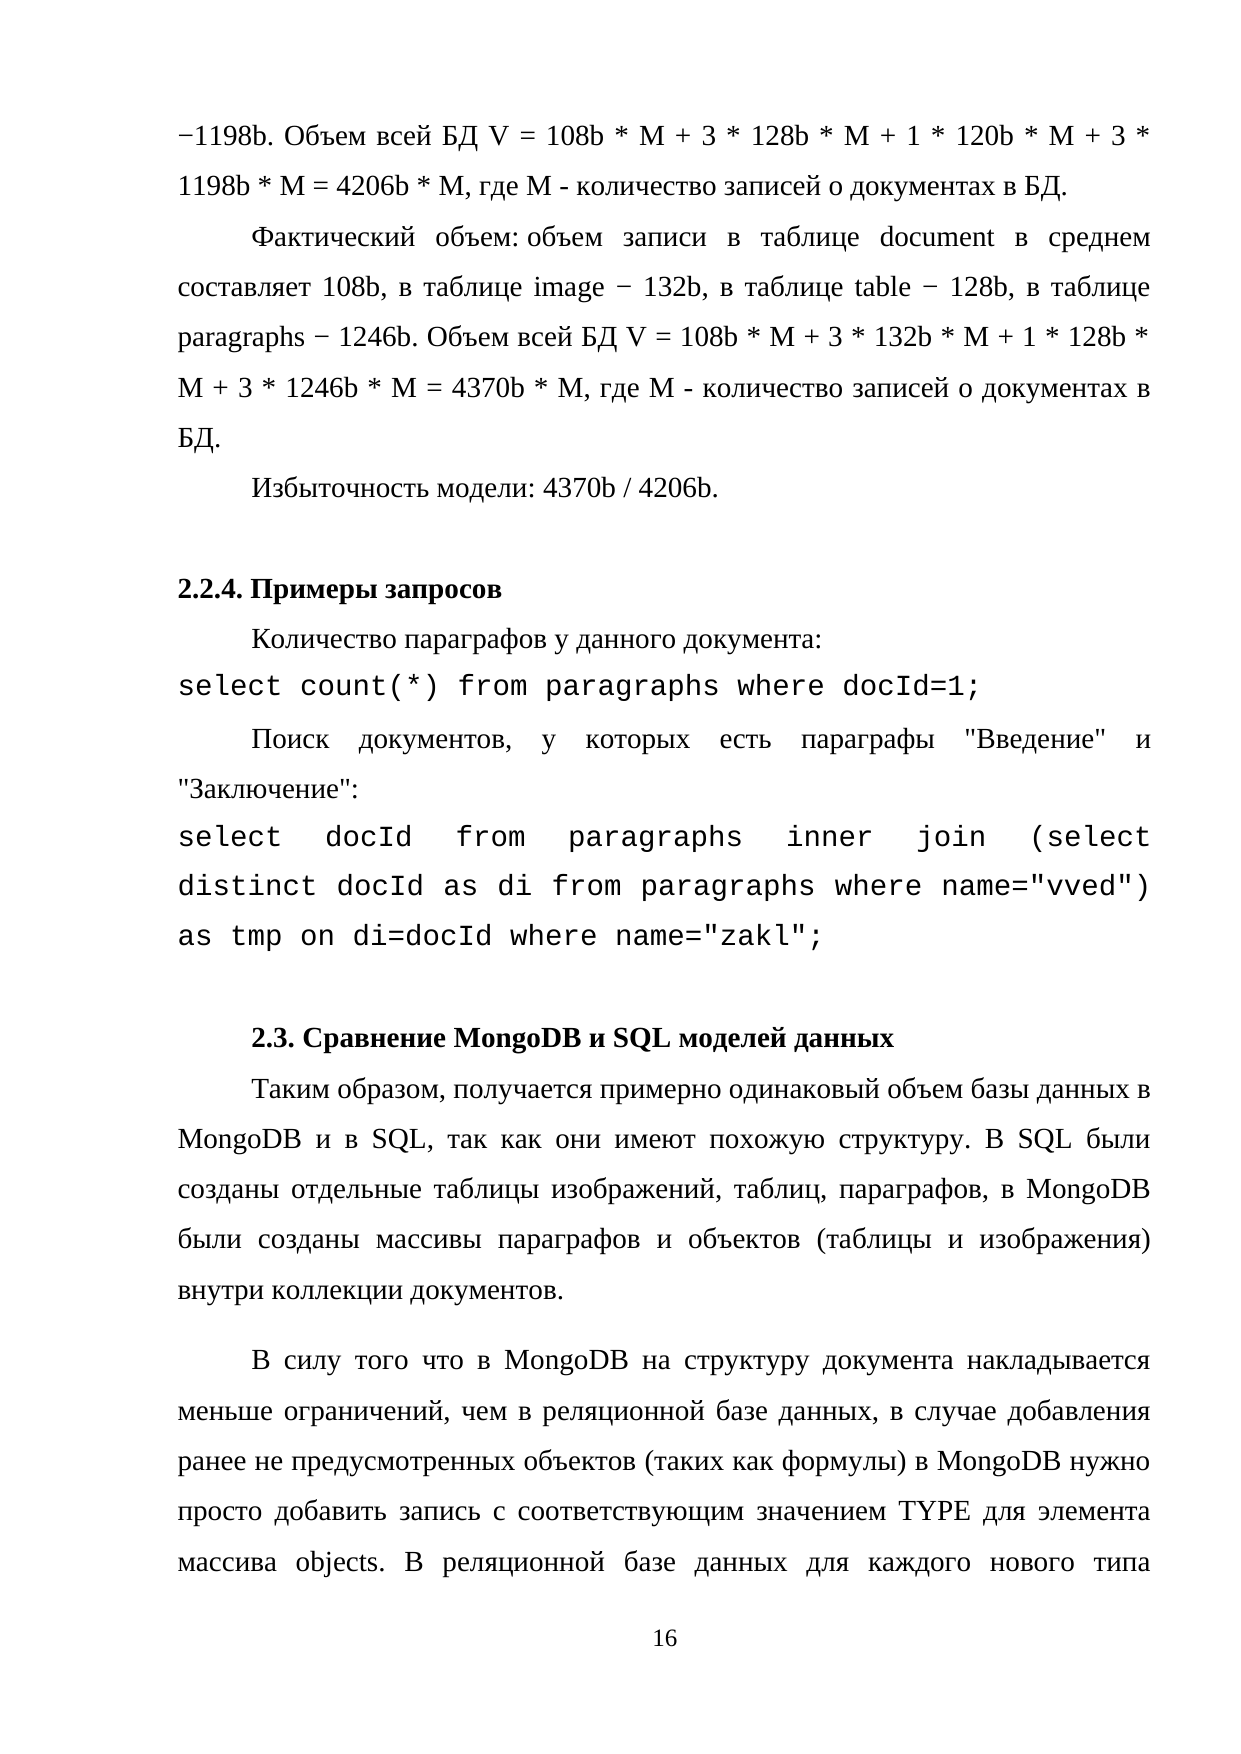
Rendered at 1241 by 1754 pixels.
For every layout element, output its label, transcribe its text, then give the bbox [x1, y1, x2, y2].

text В силу того что в MongoDB на структуру документа накладывается меньше ограничений, чем в реляционной базе данных, в случае добавления ранее не предусмотренных объектов (таких как формулы) в MongoDB нужно просто добавить запись с соответствующим значением TYPE для элемента массива objects. В реляционной базе данных для каждого нового типа [177, 1342, 1152, 1577]
text Поиск документов, у которых есть параграфы "Введение" и "Заключение": [177, 721, 1152, 805]
text −1198b. Объем всей БД V = 108b * M + 3 * 128b * M + 1 * 120b * M + 3 * 1198b * M = 4206b * M, где M - количество записей о документах в БД. [177, 118, 1152, 202]
text select docId from paragraphs inner join (select distinct docId as di from paragraphs where name="vved") as tmp on di=docId where name="zakl"; [177, 822, 1152, 954]
text Таким образом, получается примерно одинаковый объем базы данных в MongoDB и в SQL, так как они имеют похожую структуру. В SQL были созданы отдельные таблицы изображений, таблиц, параграфов, в MongoDB были созданы массивы параграфов и объектов (таблицы и изображения) внутри коллекции документов. [177, 1071, 1152, 1306]
text Избыточность модели: 4370b / 4206b. [177, 470, 1152, 504]
text 2.3. Сравнение MongoDB и SQL моделей данных [177, 1020, 1152, 1054]
text Количество параграфов у данного документа: [177, 621, 1152, 655]
text Фактический объем: объем записи в таблице document в среднем составляет 108b, в таблице image − 132b, в таблице table − 128b, в таблице paragraphs − 1246b. Объем всей БД V = 108b * M + 3 * 132b * M + 1 * 128b * M + 3 * 1246b * M = 4370b * M, где M - количество записей о документах в БД. [177, 219, 1152, 453]
text 2.2.4. Примеры запросов [177, 571, 1152, 604]
text select count(*) from paragraphs where docId=1; [177, 672, 1152, 704]
